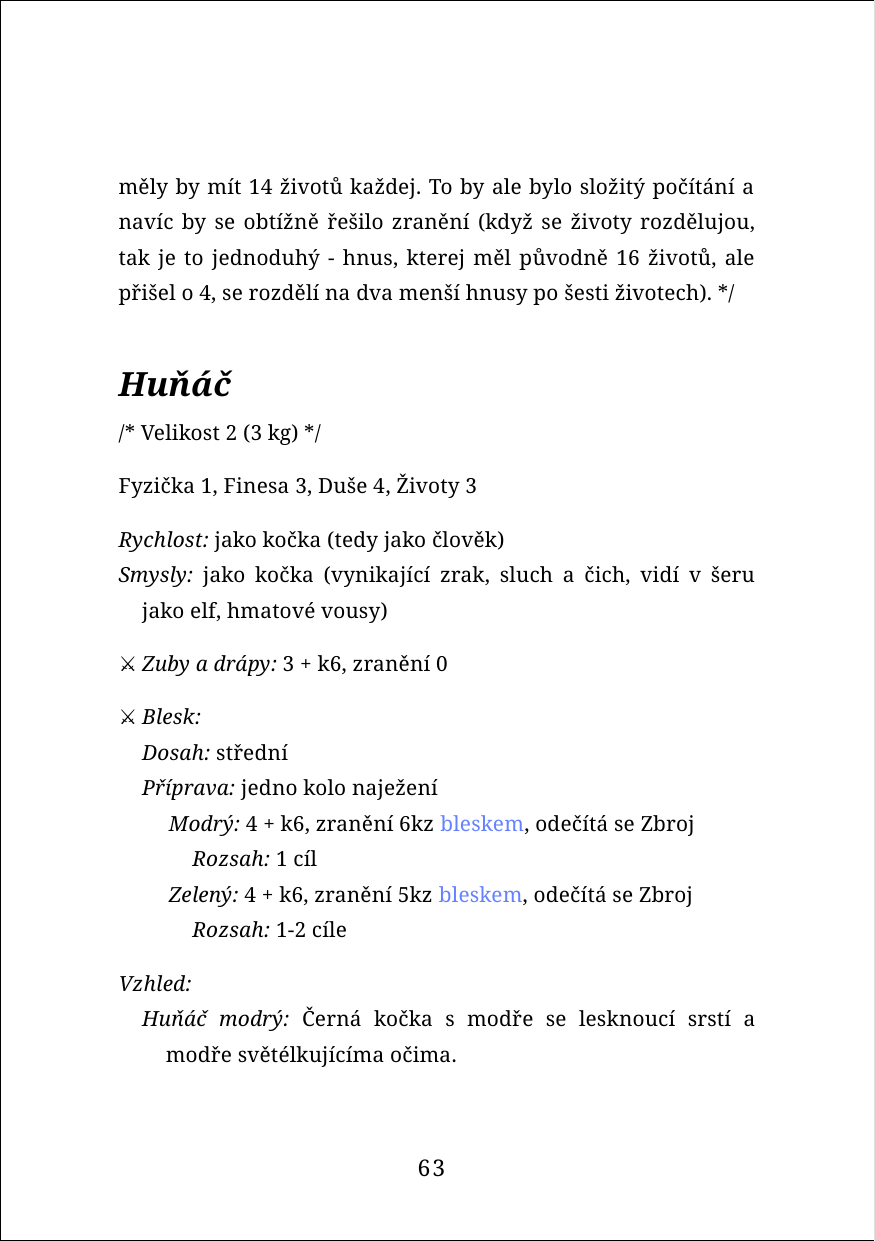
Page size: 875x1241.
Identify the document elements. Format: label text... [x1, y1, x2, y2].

subtitle Huňáč [118, 361, 756, 407]
text měly by mít 14 životů každej. To by ale bylo složitý počítání a navíc by se obtížně řešilo zranění (když se životy rozdělujou, tak je to jednoduhý - hnus, kterej měl původně 16 životů, ale přišel o 4, se rozdělí na dva menší hnusy po šesti životech). */ [118, 172, 756, 307]
text Modrý: 4 + k6, zranění 6kz bleskem, odečítá se Zbroj Rozsah: 1 cíl [168, 809, 756, 873]
text ⚔ Zuby a drápy: 3 + k6, zranění 0 [118, 649, 756, 677]
text /* Velikost 2 (3 kg) */ [118, 418, 756, 447]
text Dosah: střední [142, 738, 756, 766]
text Fyzička 1, Finesa 3, Duše 4, Životy 3 [118, 472, 756, 500]
text Příprava: jedno kolo naježení [142, 773, 756, 802]
text Vzhled: [118, 969, 756, 997]
text Rychlost: jako kočka (tedy jako člověk) [118, 525, 756, 553]
text Zelený: 4 + k6, zranění 5kz bleskem, odečítá se Zbroj Rozsah: 1-2 cíle [168, 880, 756, 944]
text ⚔ Blesk: [118, 702, 756, 731]
text Huňáč modrý: Černá kočka s modře se lesknoucí srstí a modře světélkujícíma očima. [142, 1004, 756, 1068]
text Smysly: jako kočka (vynikající zrak, sluch a čich, vidí v šeru jako elf, hmatové vousy) [118, 560, 756, 624]
